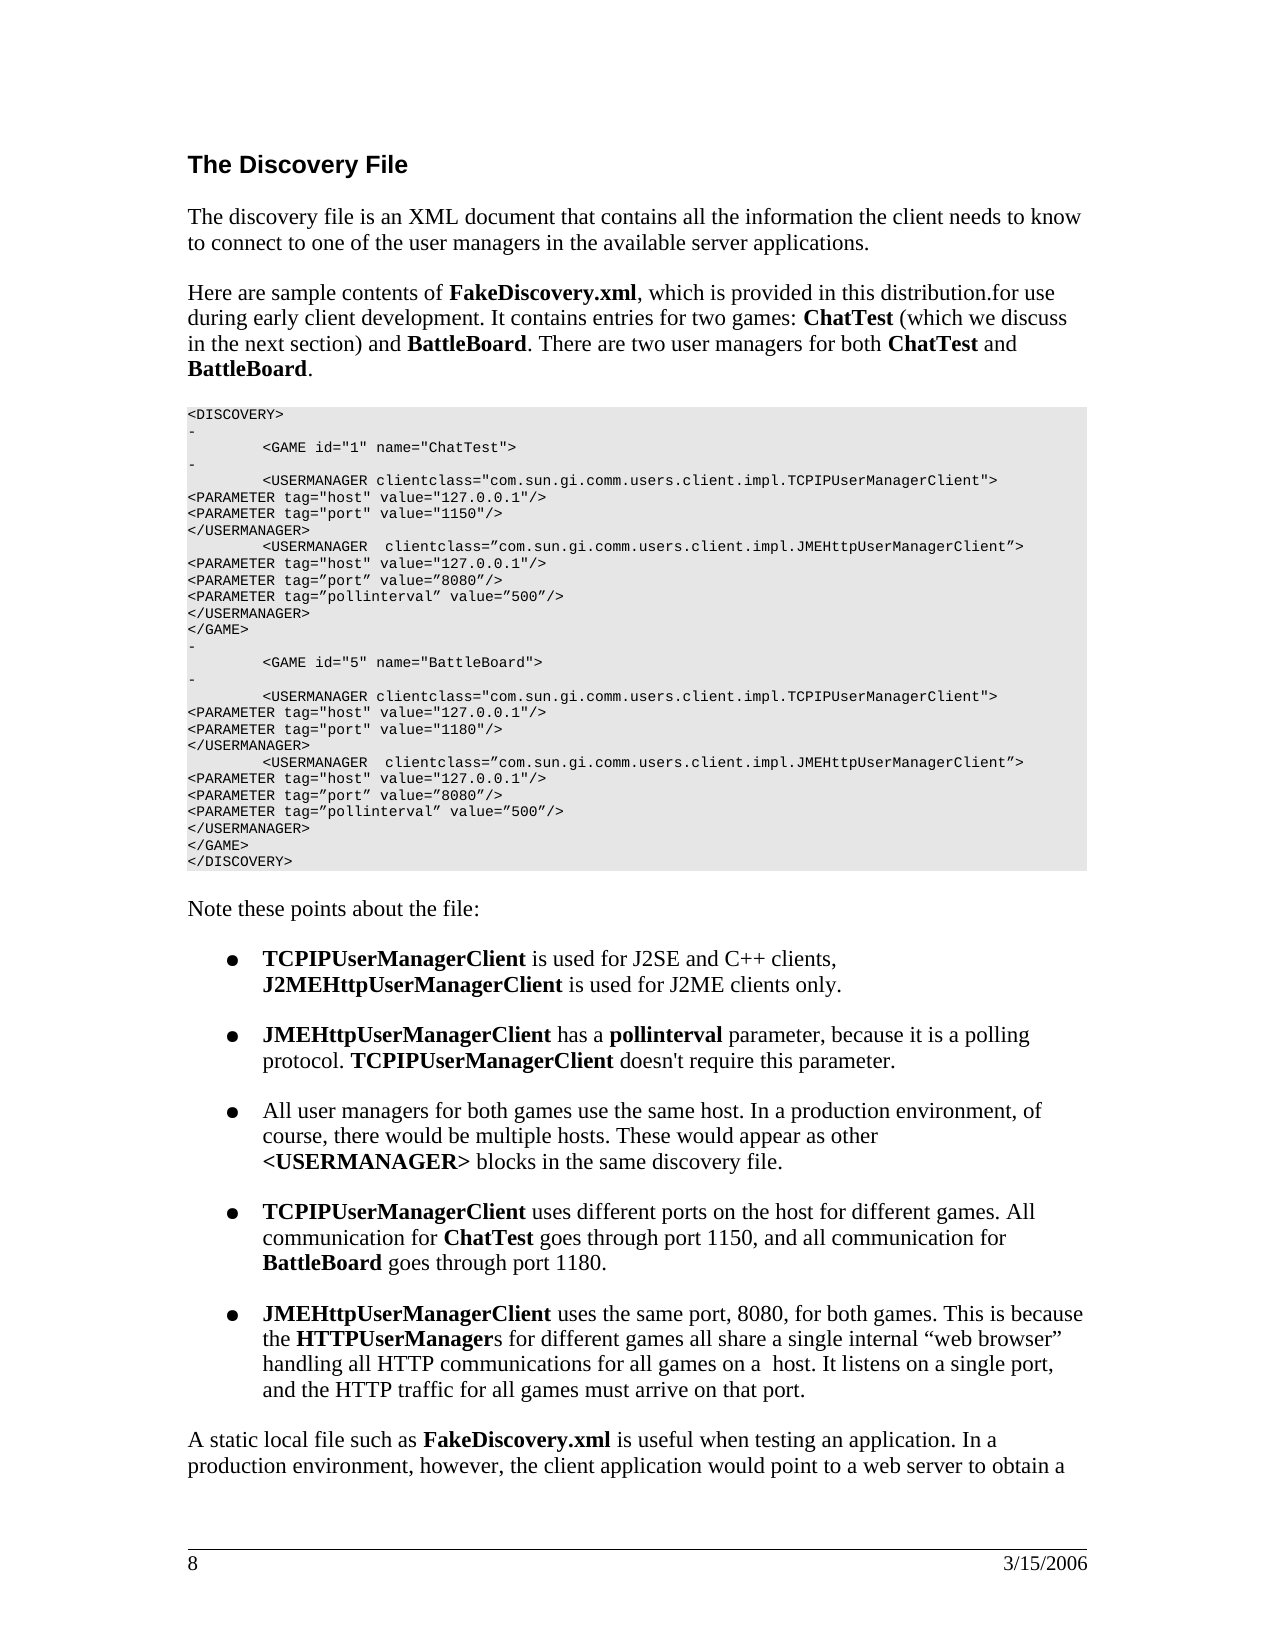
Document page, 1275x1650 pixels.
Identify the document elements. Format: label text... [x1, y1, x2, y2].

text - [187, 639, 1087, 656]
list JMEHttpUserManagerClient has a pollinterval parameter, because it is a polling protocol. TCPIPUserManagerClient doesn't require this parameter. [225, 1022, 1087, 1073]
text </GAME> [187, 838, 1087, 854]
text <USERMANAGER clientclass="com.sun.gi.comm.users.client.impl.TCPIPUserManagerClient"> [187, 473, 1087, 490]
text <USERMANAGER clientclass=”com.sun.gi.comm.users.client.impl.JMEHttpUserManagerClient”> [187, 540, 1087, 556]
list All user managers for both games use the same host. In a production environment, of course, there would be multiple hosts. These would appear as other <USERMANAGER> blocks in the same discovery file. [225, 1098, 1087, 1174]
text - [187, 672, 1087, 689]
text <PARAMETER tag=”pollinterval” value=”500”/> [187, 589, 1087, 606]
text <PARAMETER tag=”port” value=”8080”/> [187, 788, 1087, 805]
text </USERMANAGER> [187, 738, 1087, 755]
text <PARAMETER tag=”port” value=”8080”/> [187, 573, 1087, 589]
subtitle The Discovery File [187, 150, 1087, 179]
text <USERMANAGER clientclass="com.sun.gi.comm.users.client.impl.TCPIPUserManagerClient"> [187, 689, 1087, 705]
text Note these points about the file: [187, 896, 1087, 921]
text A static local file such as FakeDiscovery.xml is useful when testing an application. In a production environment, however, the client application would point to a web server to obtain a [187, 1427, 1087, 1478]
text Here are sample contents of FakeDiscovery.xml, which is provided in this distribution.for use during early client development. It contains entries for two games: ChatTest (which we discuss in the next section) and BattleBoard. There are two user managers for both ChatTest and BattleBoard. [187, 280, 1087, 382]
text </USERMANAGER> [187, 606, 1087, 622]
text <DISCOVERY> [187, 407, 1087, 424]
text <USERMANAGER clientclass=”com.sun.gi.comm.users.client.impl.JMEHttpUserManagerClient”> [187, 755, 1087, 772]
text <PARAMETER tag="port" value="1180"/> [187, 722, 1087, 738]
text </USERMANAGER> [187, 821, 1087, 838]
text - [187, 457, 1087, 473]
list TCPIPUserManagerClient uses different ports on the host for different games. All communication for ChatTest goes through port 1150, and all communication for BattleBoard goes through port 1180. [225, 1199, 1087, 1276]
list TCPIPUserManagerClient is used for J2SE and C++ clients, J2MEHttpUserManagerClient is used for J2ME clients only. [225, 946, 1087, 997]
text <GAME id="5" name="BattleBoard"> [187, 656, 1087, 672]
text <GAME id="1" name="ChatTest"> [187, 440, 1087, 457]
text <PARAMETER tag="host" value="127.0.0.1"/> [187, 705, 1087, 722]
text - [187, 424, 1087, 440]
text The discovery file is an XML document that contains all the information the client needs to know to connect to one of the user managers in the available server applications. [187, 204, 1087, 255]
text <PARAMETER tag="host" value="127.0.0.1"/> [187, 490, 1087, 507]
list JMEHttpUserManagerClient uses the same port, 8080, for both games. This is because the HTTPUserManagers for different games all share a single internal “web browser” handling all HTTP communications for all games on a host. It listens on a single port, and the HTTP traffic for all games must arrive on that port. [225, 1301, 1087, 1402]
text <PARAMETER tag="host" value="127.0.0.1"/> [187, 556, 1087, 573]
text <PARAMETER tag="host" value="127.0.0.1"/> [187, 772, 1087, 788]
text <PARAMETER tag=”pollinterval” value=”500”/> [187, 805, 1087, 821]
text </GAME> [187, 622, 1087, 639]
text </DISCOVERY> [187, 854, 1087, 871]
text </USERMANAGER> [187, 523, 1087, 540]
text <PARAMETER tag="port" value="1150"/> [187, 507, 1087, 523]
